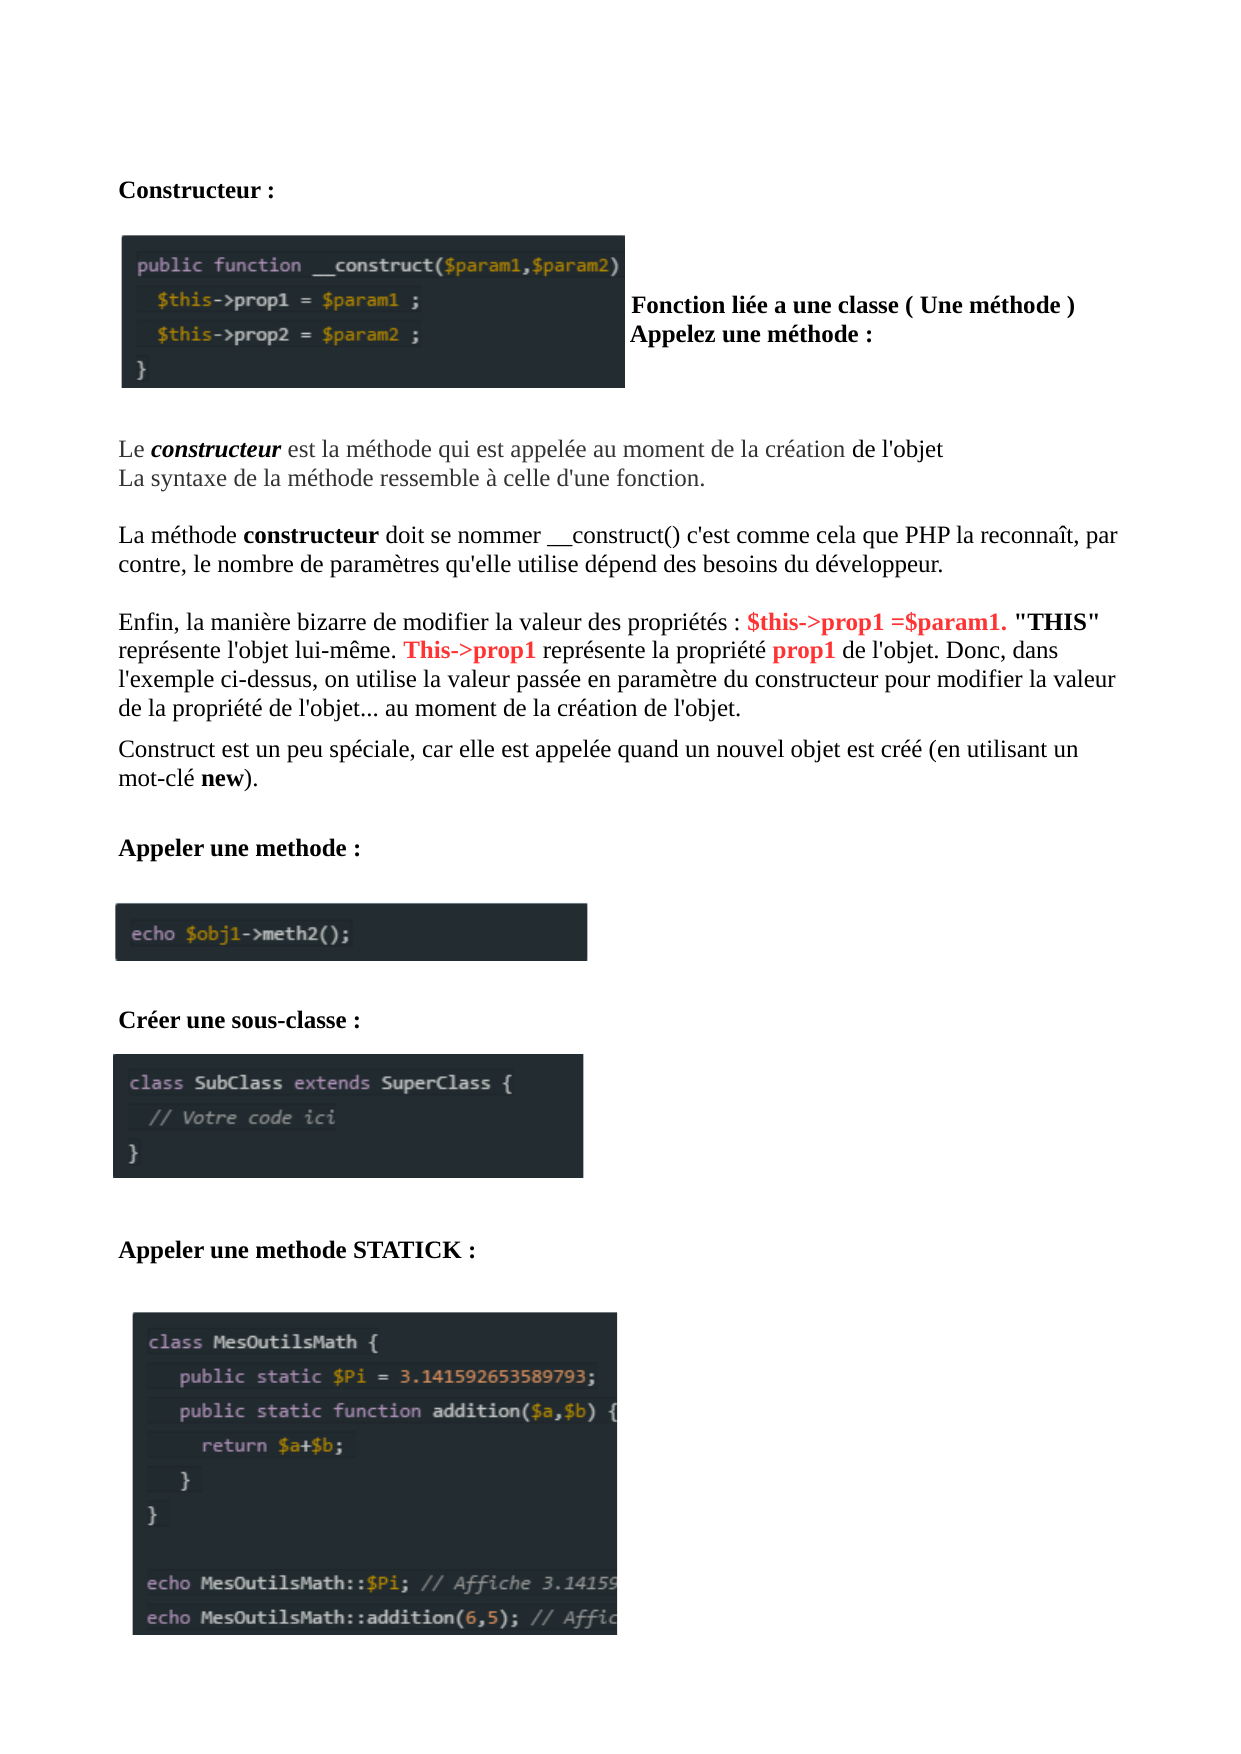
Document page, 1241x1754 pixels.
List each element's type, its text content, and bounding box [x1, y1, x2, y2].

picture [132, 1311, 618, 1635]
text Appeler une methode STATICK : [118, 1236, 1122, 1264]
text Appeler une methode : [118, 833, 1122, 862]
text Constructeur : [118, 176, 1122, 204]
text Construct est un peu spéciale, car elle est appelée quand un nouvel objet est créé (en utilisant un mot-clé new). [118, 734, 1122, 792]
text Fonction liée a une classe ( Une méthode ) [625, 291, 1122, 319]
text La méthode constructeur doit se nommer __construct() c'est comme cela que PHP la reconnaît, par contre, le nombre de paramètres qu'elle utilise dépend des besoins du développeur. [118, 521, 1122, 578]
text Le constructeur est la méthode qui est appelée au moment de la création de l'objet [118, 434, 1122, 463]
text La syntaxe de la méthode ressemble à celle d'une fonction. [118, 463, 1122, 492]
picture [121, 234, 625, 388]
text Créer une sous-classe : [118, 1006, 1122, 1034]
text Appelez une méthode : [625, 319, 1122, 348]
picture [113, 1054, 584, 1178]
picture [115, 902, 588, 961]
text Enfin, la manière bizarre de modifier la valeur des propriétés : $this->prop1 =$param1. "THIS" représente l'objet lui-même. This->prop1 représente la propriété prop1 de l'objet. Donc, dans l'exemple ci-dessus, on utilise la valeur passée en paramètre du constructeur pour modifier la valeur de la propriété de l'objet... au moment de la création de l'objet. [118, 607, 1122, 722]
